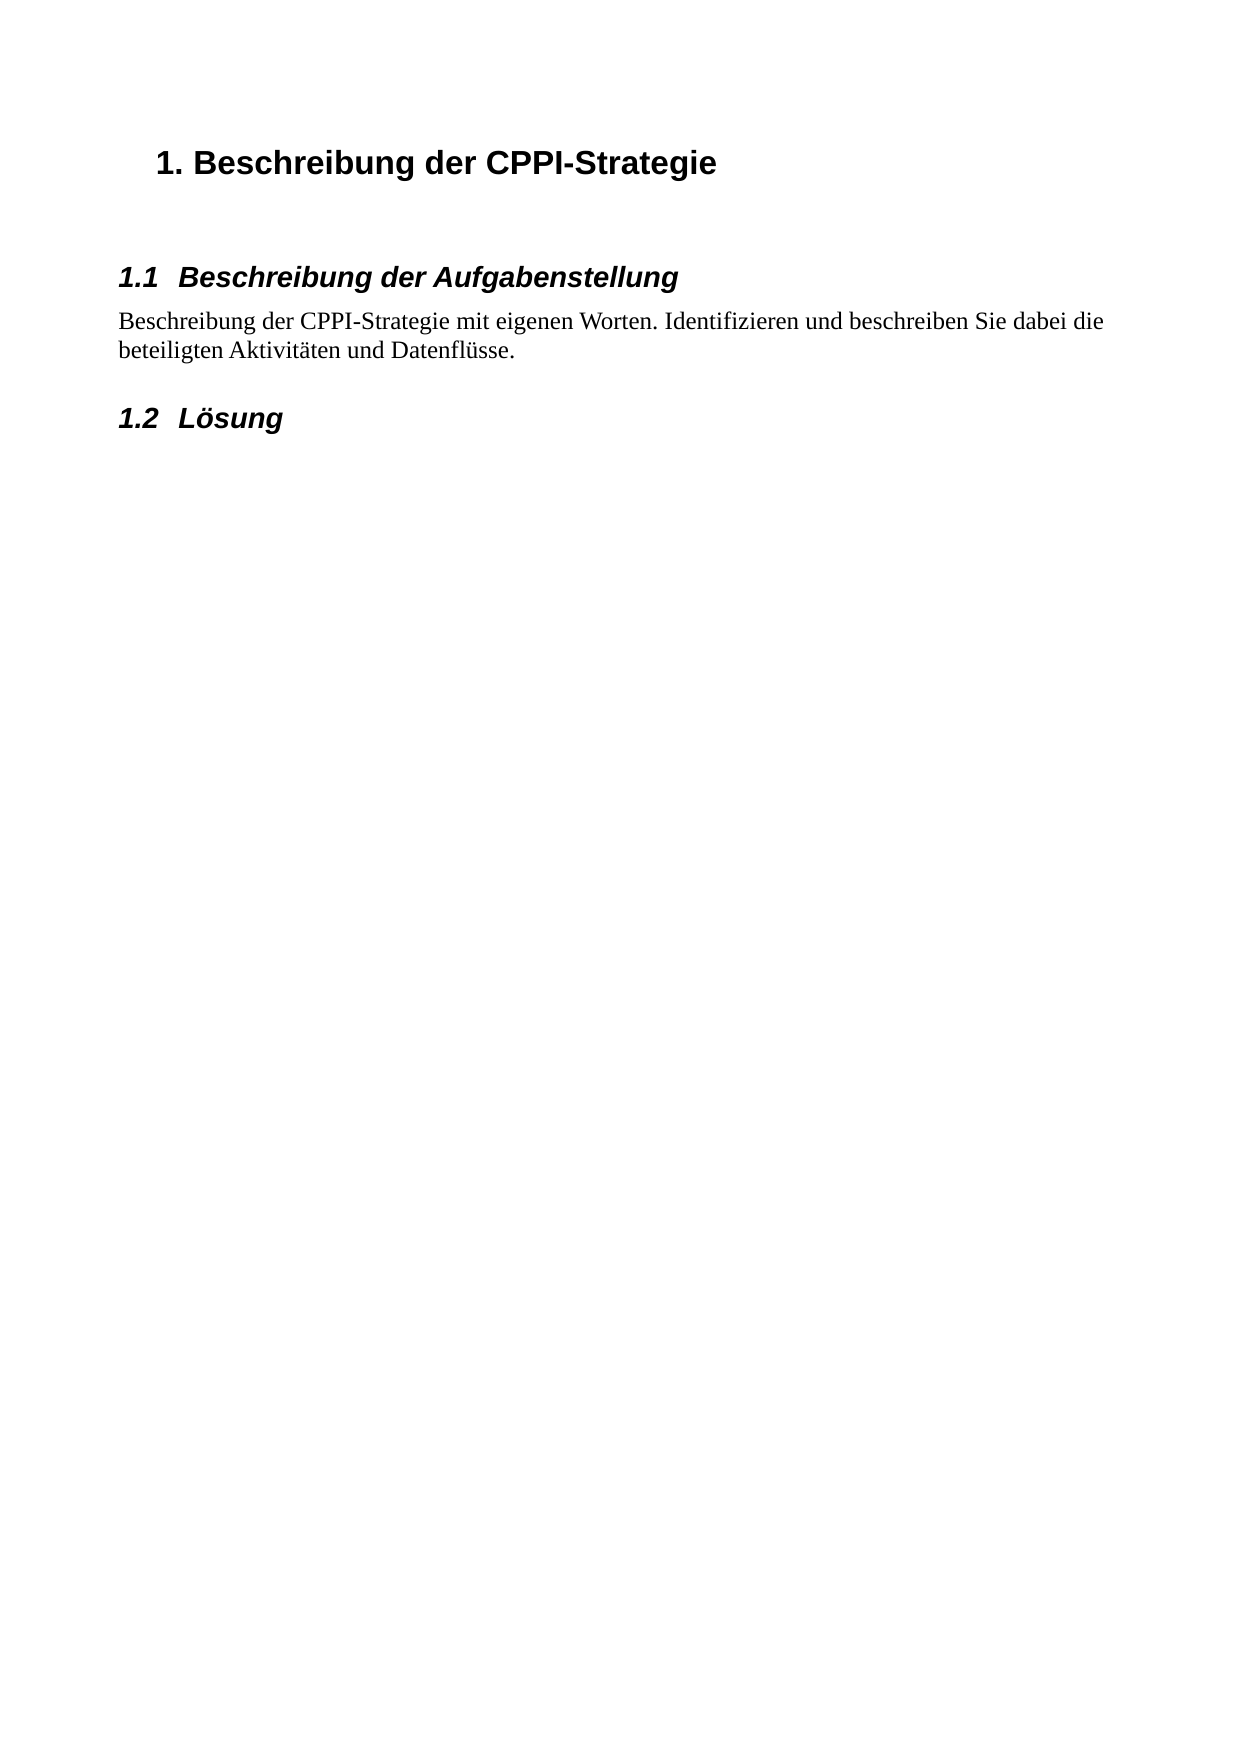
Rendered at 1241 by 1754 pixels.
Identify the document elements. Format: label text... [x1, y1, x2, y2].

subtitle Beschreibung der Aufgabenstellung [118, 260, 1122, 294]
text Beschreibung der CPPI-Strategie mit eigenen Worten. Identifizieren und beschreiben Sie dabei die beteiligten Aktivitäten und Datenflüsse. [118, 306, 1122, 364]
subtitle Lösung [118, 401, 1122, 435]
subtitle Beschreibung der CPPI-Strategie [156, 143, 1122, 182]
